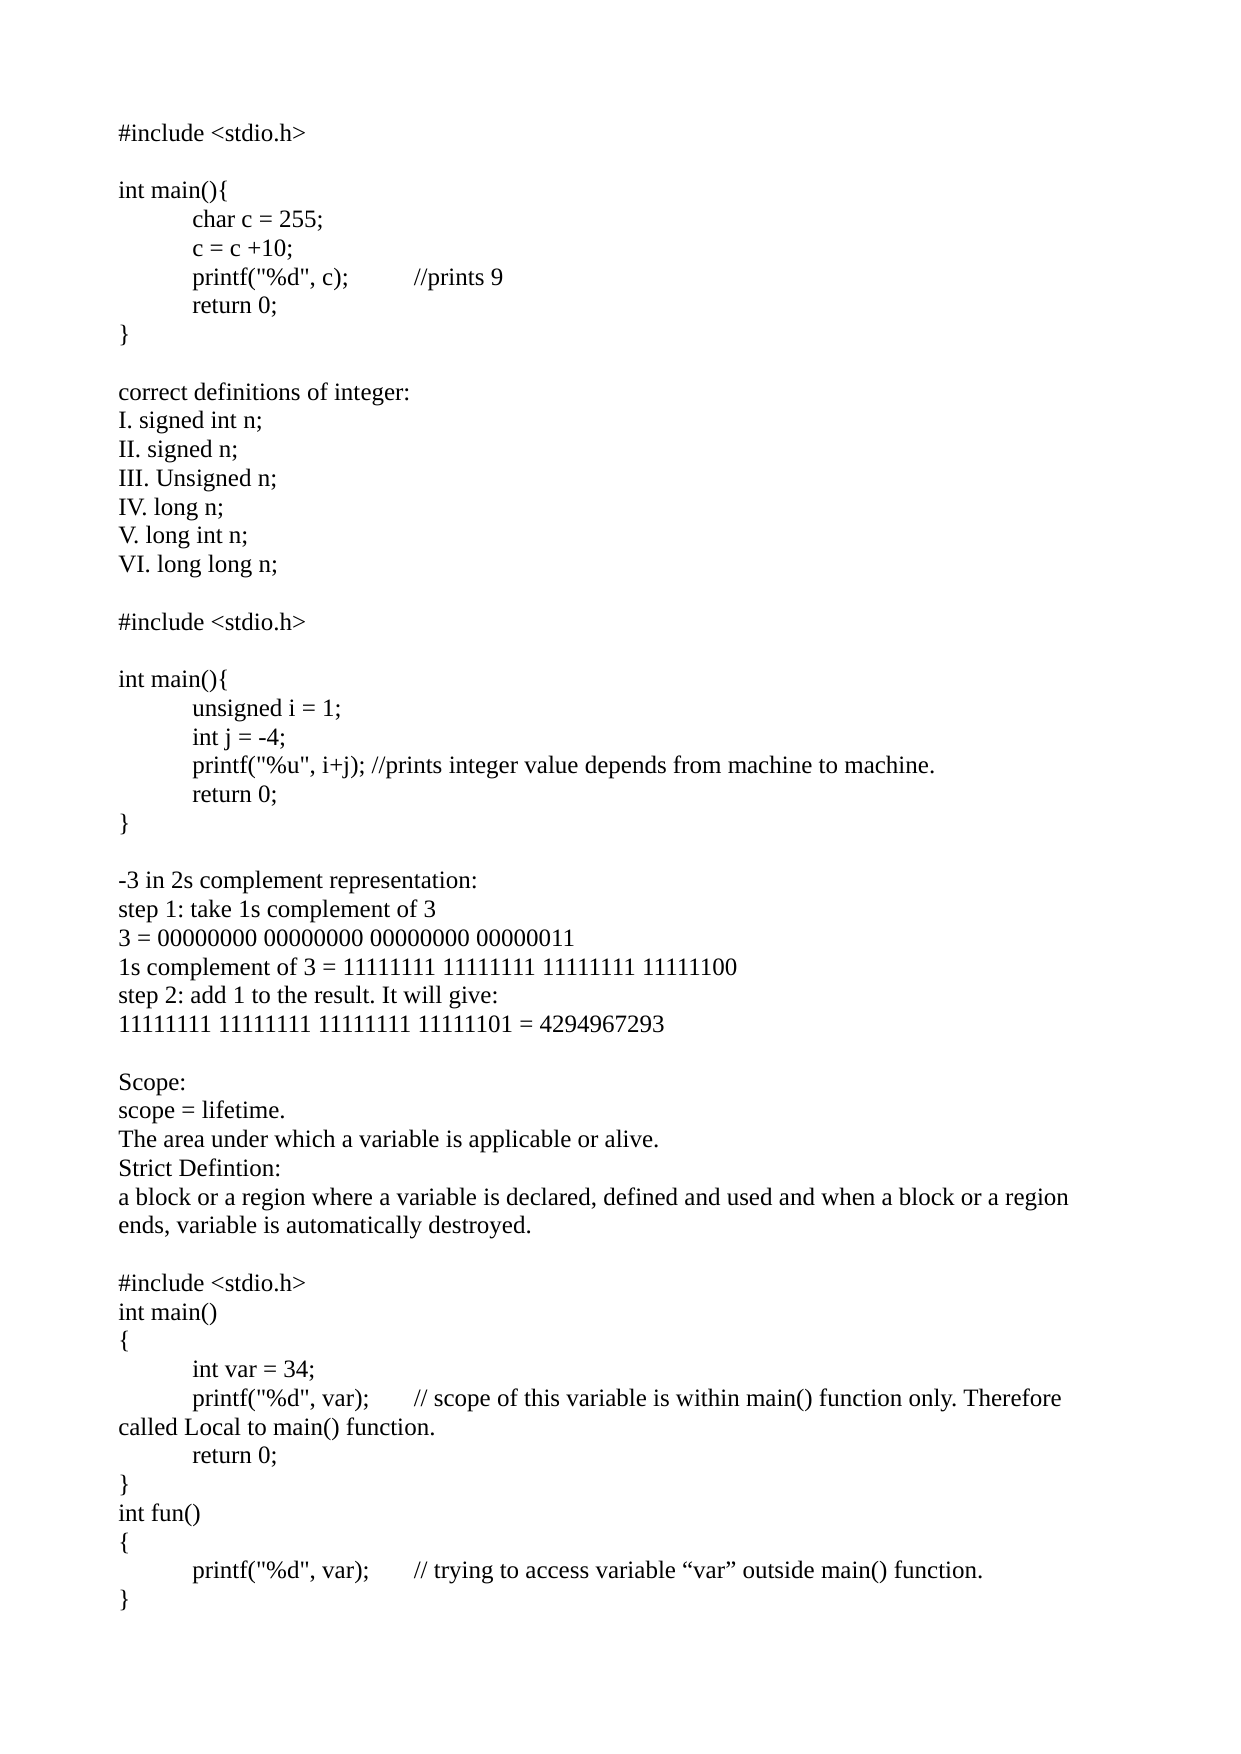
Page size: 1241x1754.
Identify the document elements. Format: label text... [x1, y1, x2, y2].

text c = c +10; [118, 233, 1122, 262]
text V. long int n; [118, 521, 1122, 549]
text a block or a region where a variable is declared, defined and used and when a block or a region ends, variable is automatically destroyed. [118, 1182, 1122, 1239]
text Strict Defintion: [118, 1153, 1122, 1182]
text unsigned i = 1; [118, 693, 1122, 722]
text printf("%d", var); // trying to access variable “var” outside main() function. [118, 1556, 1122, 1584]
text } [118, 319, 1122, 348]
text 3 = 00000000 00000000 00000000 00000011 [118, 923, 1122, 952]
text step 1: take 1s complement of 3 [118, 894, 1122, 923]
text } [118, 1469, 1122, 1498]
text int j = -4; [118, 722, 1122, 751]
text 11111111 11111111 11111111 11111101 = 4294967293 [118, 1009, 1122, 1038]
text III. Unsigned n; [118, 463, 1122, 492]
text VI. long long n; [118, 549, 1122, 578]
text int main(){ [118, 176, 1122, 204]
text scope = lifetime. [118, 1096, 1122, 1124]
text int var = 34; [118, 1354, 1122, 1383]
text { [118, 1527, 1122, 1556]
text 1s complement of 3 = 11111111 11111111 11111111 11111100 [118, 952, 1122, 981]
text { [118, 1326, 1122, 1354]
text printf("%d", var); // scope of this variable is within main() function only. Therefore called Local to main() function. [118, 1383, 1122, 1441]
text #include <stdio.h> [118, 1268, 1122, 1297]
text correct definitions of integer: [118, 377, 1122, 406]
text step 2: add 1 to the result. It will give: [118, 981, 1122, 1009]
text II. signed n; [118, 434, 1122, 463]
text } [118, 808, 1122, 837]
text I. signed int n; [118, 406, 1122, 434]
text #include <stdio.h> [118, 607, 1122, 636]
text #include <stdio.h> [118, 118, 1122, 147]
text return 0; [118, 291, 1122, 319]
text IV. long n; [118, 492, 1122, 521]
text int main(){ [118, 664, 1122, 693]
text int fun() [118, 1498, 1122, 1527]
text return 0; [118, 779, 1122, 808]
text printf("%d", c); //prints 9 [118, 262, 1122, 291]
text int main() [118, 1297, 1122, 1326]
text char c = 255; [118, 204, 1122, 233]
text The area under which a variable is applicable or alive. [118, 1124, 1122, 1153]
text -3 in 2s complement representation: [118, 866, 1122, 894]
text printf("%u", i+j); //prints integer value depends from machine to machine. [118, 751, 1122, 779]
text } [118, 1584, 1122, 1613]
text Scope: [118, 1067, 1122, 1096]
text return 0; [118, 1441, 1122, 1469]
